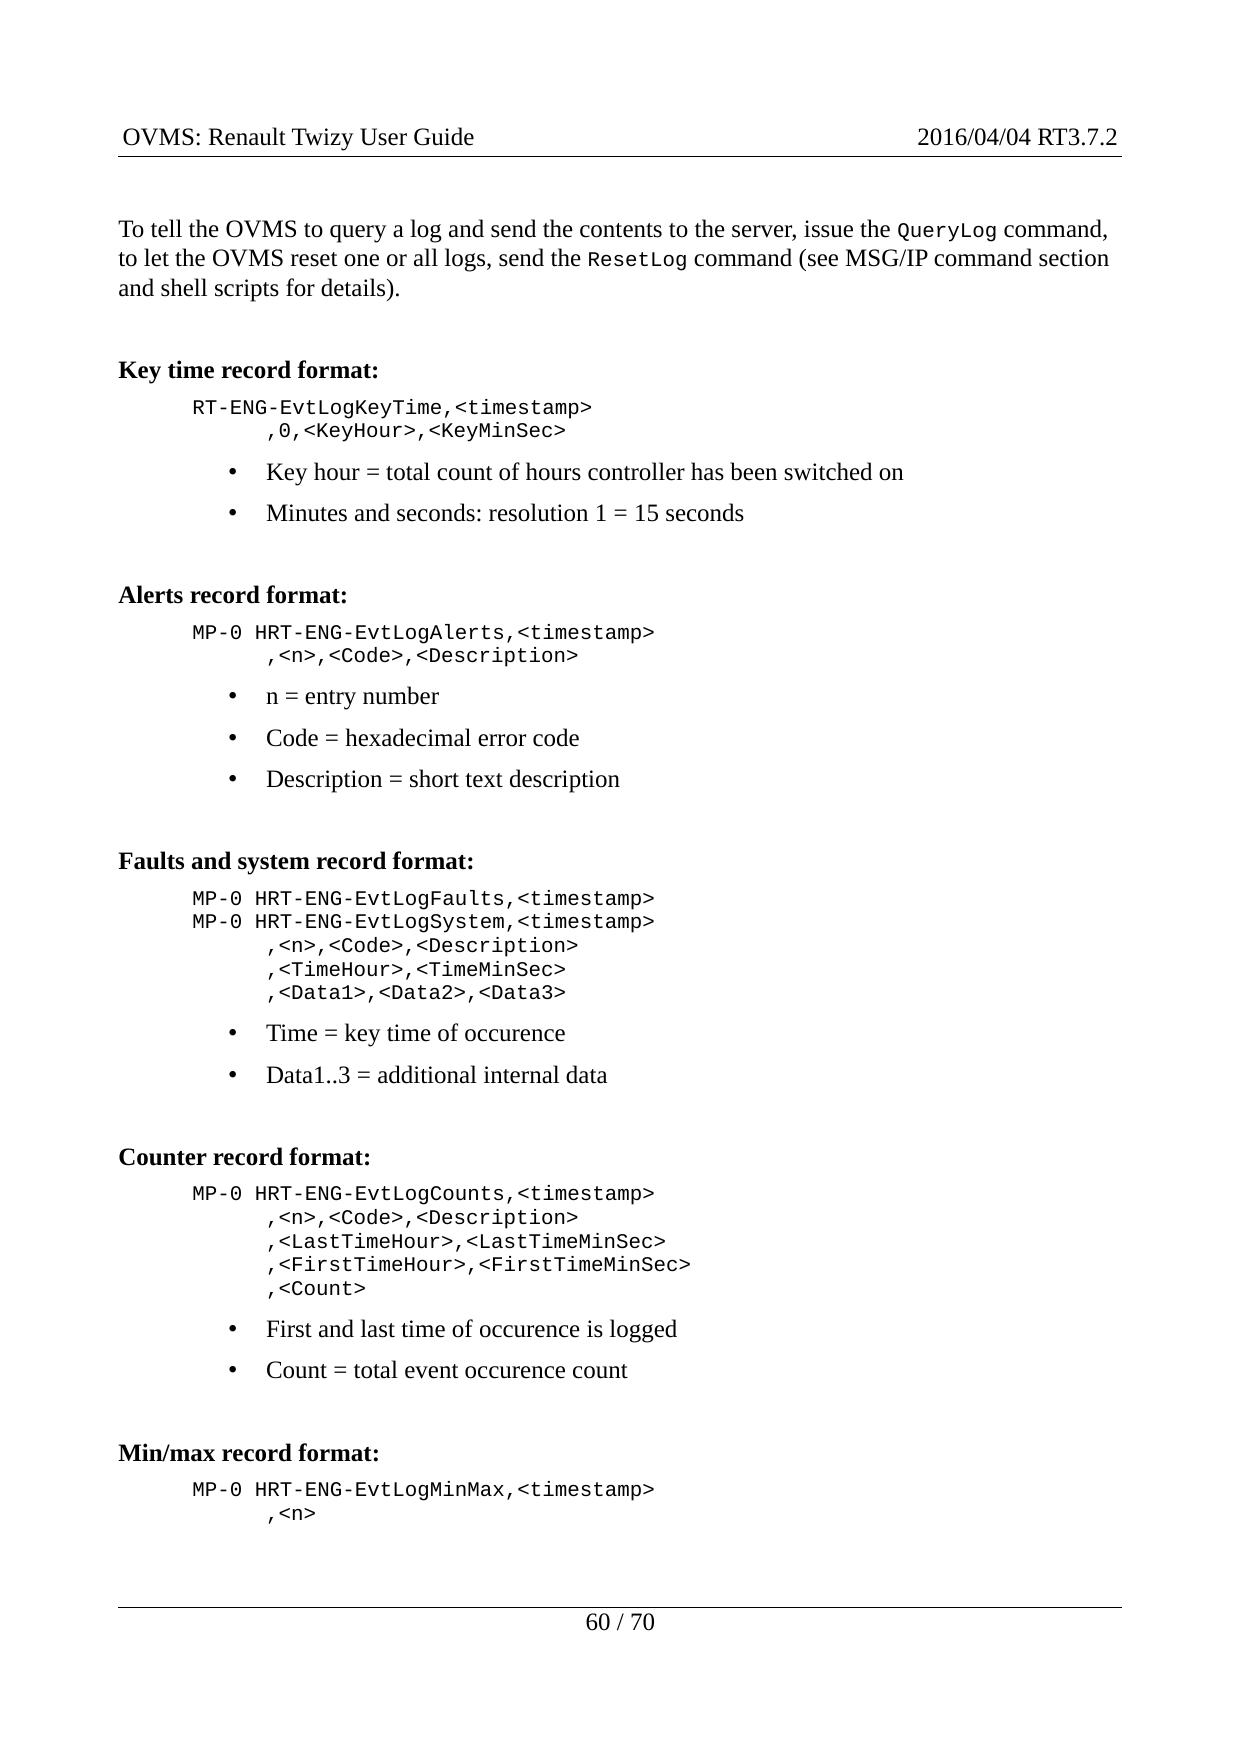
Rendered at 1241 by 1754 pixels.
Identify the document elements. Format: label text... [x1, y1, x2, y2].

text Min/max record format: [118, 1438, 1122, 1467]
list n = entry number [228, 681, 1122, 710]
list Data1..3 = additional internal data [228, 1060, 1122, 1088]
list Description = short text description [228, 764, 1122, 793]
list Key hour = total count of hours controller has been switched on [228, 457, 1122, 485]
text MP-0 HRT-ENG-EvtLogAlerts,<timestamp> ,<n>,<Code>,<Description> [192, 622, 1122, 669]
list Code = hexadecimal error code [228, 723, 1122, 751]
text RT-ENG-EvtLogKeyTime,<timestamp> ,0,<KeyHour>,<KeyMinSec> [192, 397, 1122, 444]
text Faults and system record format: [118, 846, 1122, 875]
text To tell the OVMS to query a log and send the contents to the server, issue the QueryLog command, to let the OVMS reset one or all logs, send the ResetLog command (see MSG/IP command section and shell scripts for details). [118, 214, 1122, 302]
list Count = total event occurence count [228, 1355, 1122, 1384]
text MP-0 HRT-ENG-EvtLogFaults,<timestamp> MP-0 HRT-ENG-EvtLogSystem,<timestamp> ,<n>,<Code>,<Description> ,<TimeHour>,<TimeMinSec> ,<Data1>,<Data2>,<Data3> [192, 888, 1122, 1006]
list First and last time of occurence is logged [228, 1314, 1122, 1343]
text Key time record format: [118, 356, 1122, 384]
text Alerts record format: [118, 580, 1122, 609]
list Minutes and seconds: resolution 1 = 15 seconds [228, 498, 1122, 527]
text MP-0 HRT-ENG-EvtLogCounts,<timestamp> ,<n>,<Code>,<Description> ,<LastTimeHour>,<LastTimeMinSec> ,<FirstTimeHour>,<FirstTimeMinSec> ,<Count> [192, 1183, 1122, 1302]
list Time = key time of occurence [228, 1018, 1122, 1047]
text Counter record format: [118, 1142, 1122, 1171]
text MP-0 HRT-ENG-EvtLogMinMax,<timestamp> ,<n> [192, 1479, 1122, 1526]
